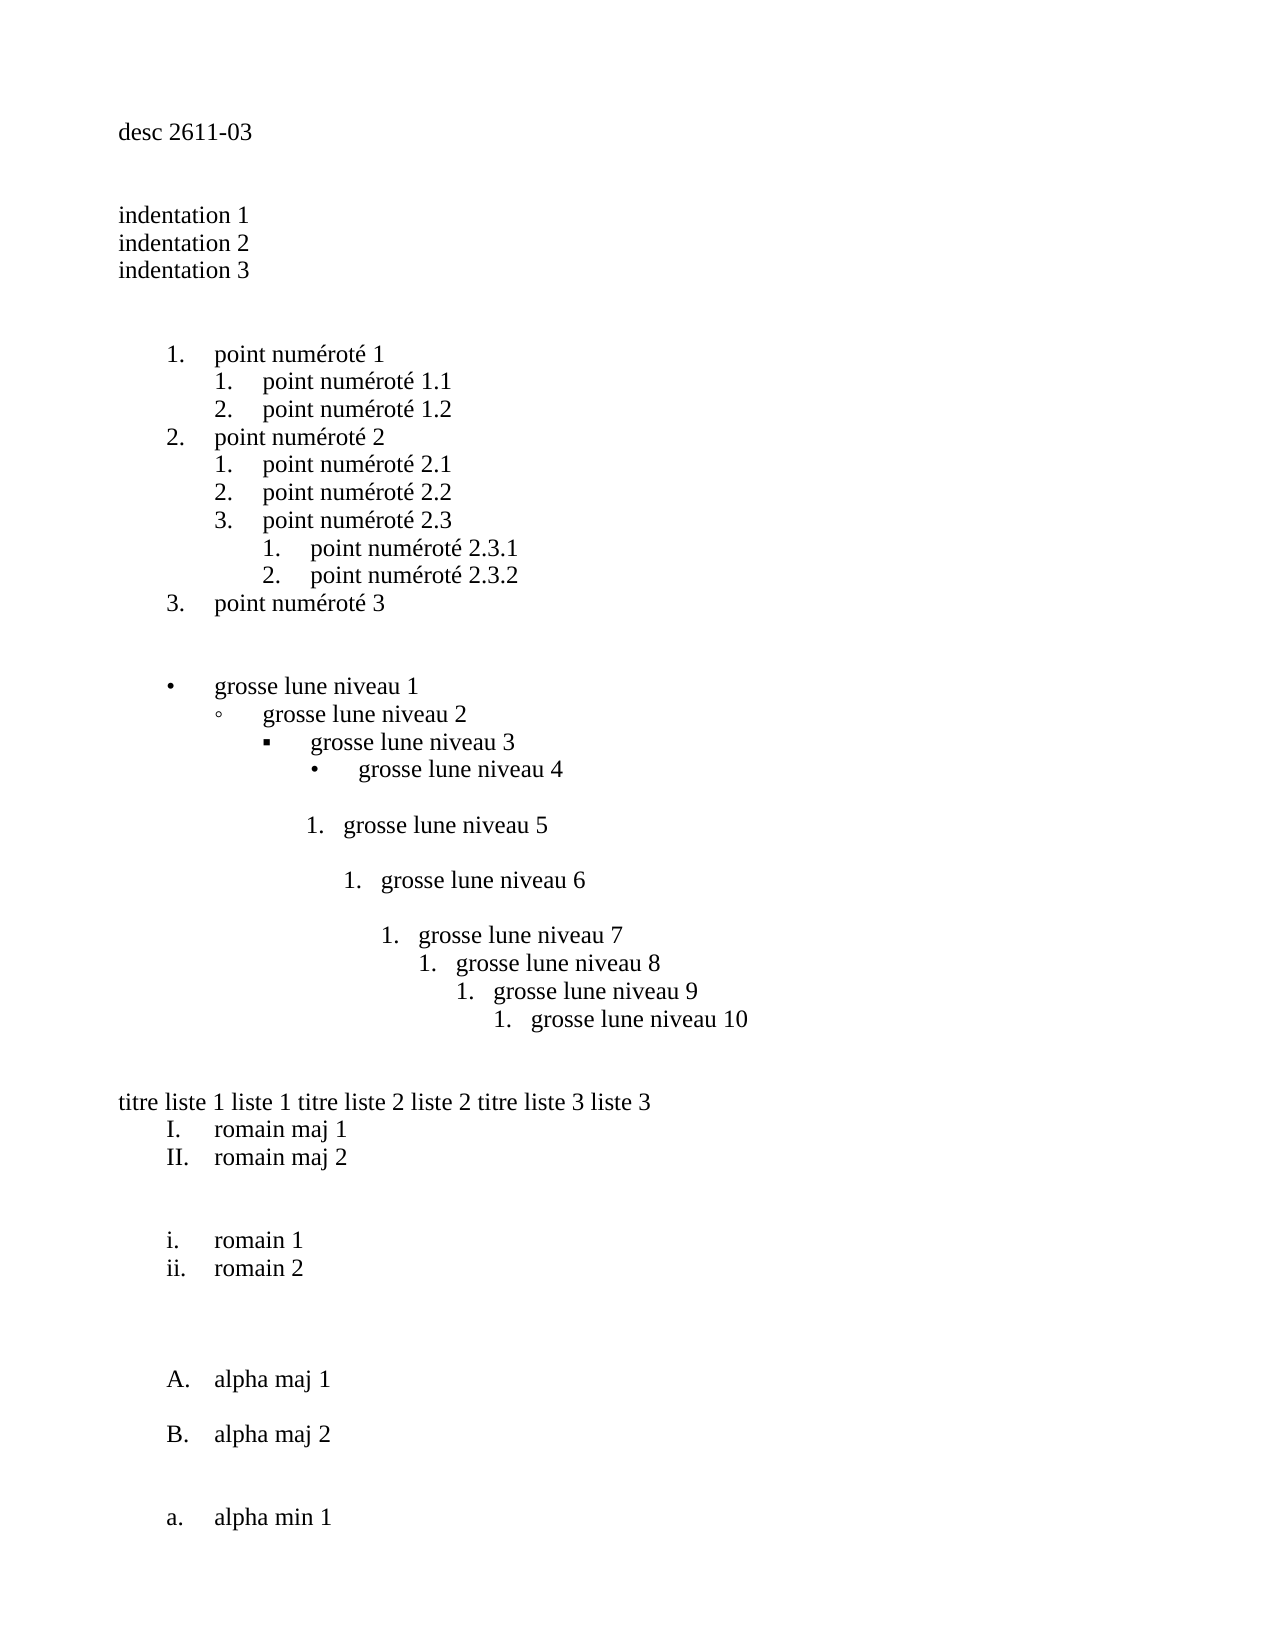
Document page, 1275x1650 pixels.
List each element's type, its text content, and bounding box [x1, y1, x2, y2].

list romain 1 [166, 1226, 1157, 1254]
list grosse lune niveau 9 [456, 977, 1157, 1005]
list grosse lune niveau 2 [214, 700, 1157, 728]
list alpha min 1 [166, 1503, 1157, 1531]
list grosse lune niveau 4 [310, 755, 1157, 811]
text desc 2611-03 [118, 118, 1157, 146]
list point numéroté 1.1 [214, 367, 1157, 395]
list point numéroté 2 [166, 423, 1157, 451]
list romain maj 1 [166, 1116, 1157, 1143]
list alpha maj 2 [166, 1420, 1157, 1448]
text indentation 2 [118, 229, 1157, 257]
list grosse lune niveau 7 [381, 922, 1157, 949]
list point numéroté 2.2 [214, 478, 1157, 506]
list grosse lune niveau 1 [166, 672, 1157, 700]
list point numéroté 1.2 [214, 395, 1157, 423]
list alpha maj 1 [166, 1365, 1157, 1420]
list point numéroté 2.3.1 [262, 534, 1157, 561]
list romain maj 2 [166, 1143, 1157, 1171]
list point numéroté 2.3.2 [262, 561, 1157, 589]
list point numéroté 2.3 [214, 506, 1157, 534]
list grosse lune niveau 5 [306, 811, 1157, 866]
list romain 2 [166, 1254, 1157, 1309]
list grosse lune niveau 6 [343, 866, 1157, 922]
text indentation 3 [118, 257, 1157, 284]
list grosse lune niveau 3 [262, 728, 1157, 755]
list point numéroté 2.1 [214, 451, 1157, 478]
list grosse lune niveau 10 [493, 1005, 1157, 1032]
list point numéroté 3 [166, 589, 1157, 617]
list point numéroté 1 [166, 340, 1157, 367]
text indentation 1 [118, 201, 1157, 229]
list grosse lune niveau 8 [418, 949, 1157, 977]
text titre liste 1 liste 1 titre liste 2 liste 2 titre liste 3 liste 3 texte normal [118, 1032, 1157, 1116]
